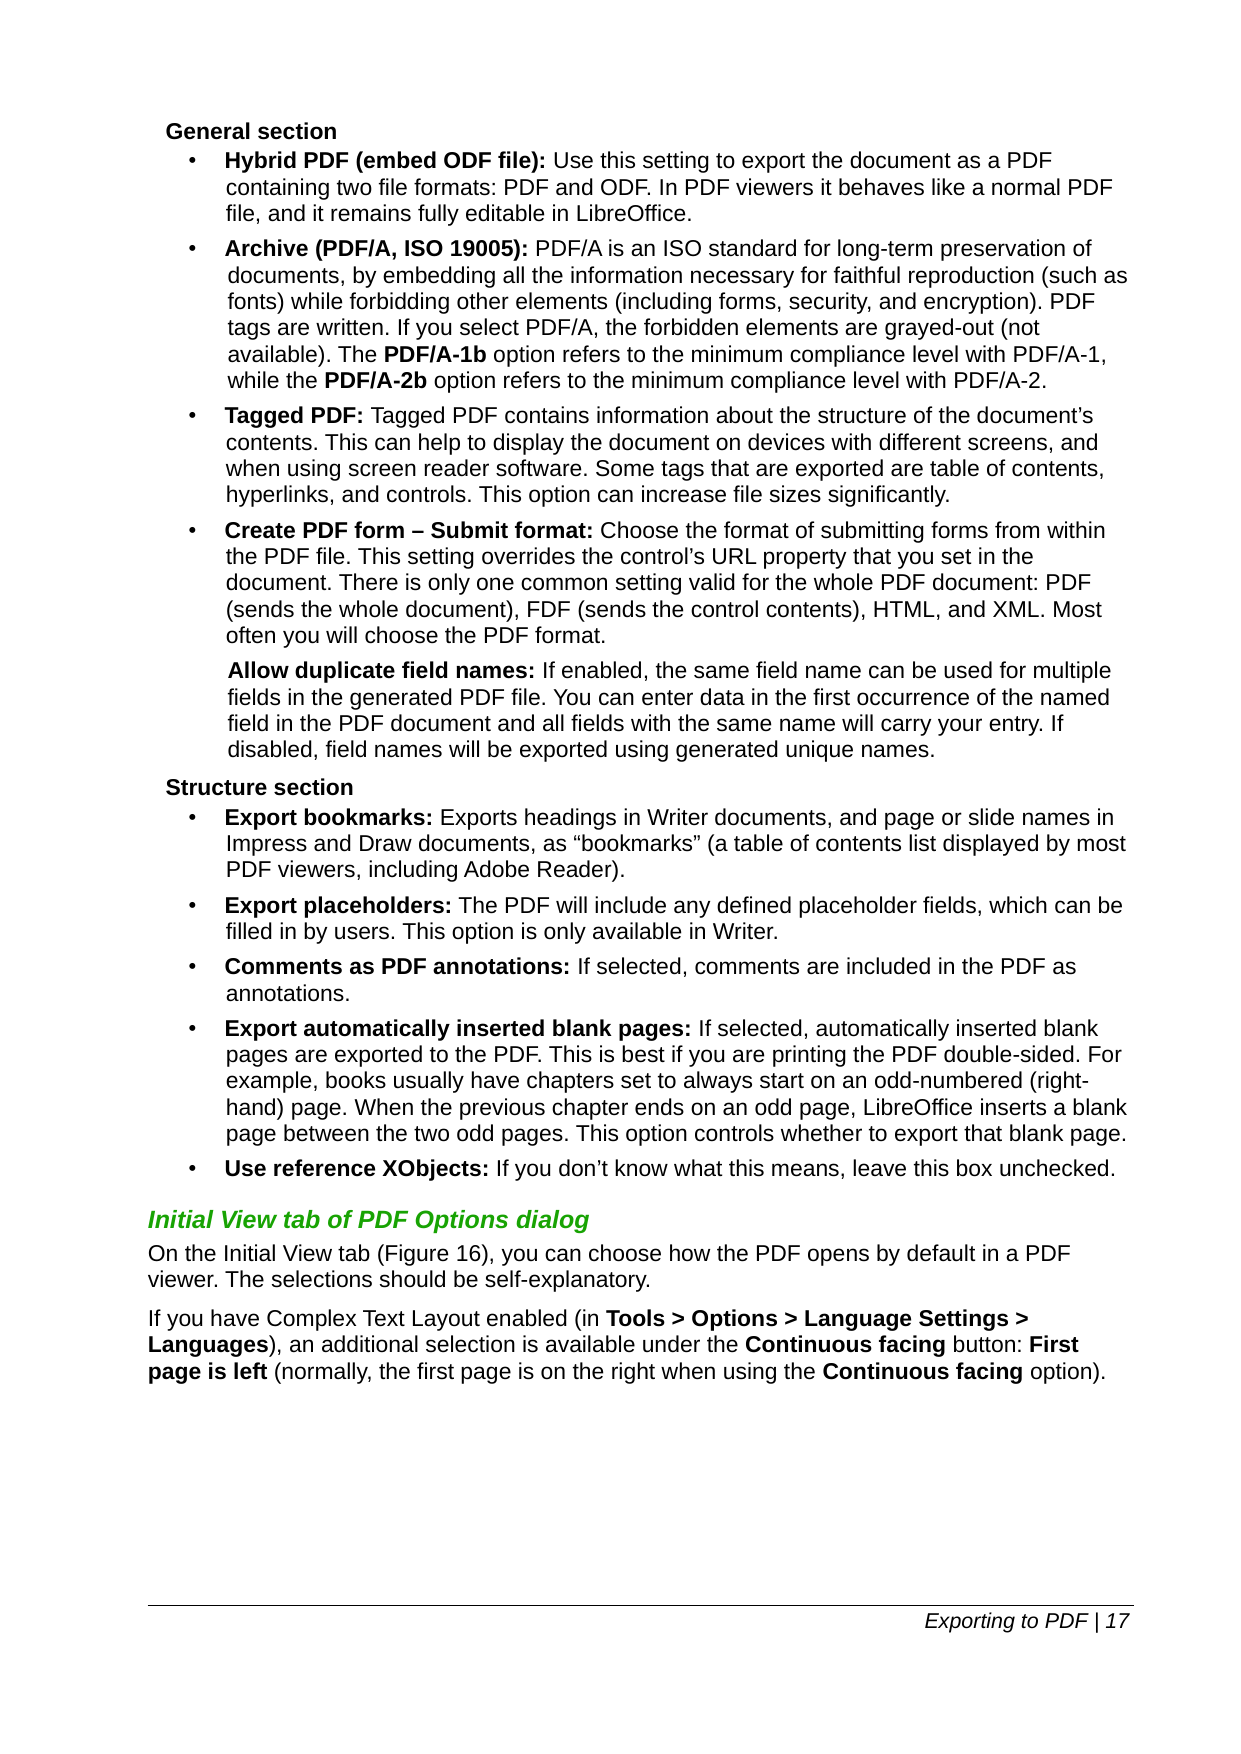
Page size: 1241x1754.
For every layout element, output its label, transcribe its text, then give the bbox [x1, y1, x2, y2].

text If you have Complex Text Layout enabled (in Tools > Options > Language Settings > Languages), an additional selection is available under the Continuous facing button: First page is left (normally, the first page is on the right when using the Continuous facing option). [148, 1305, 1134, 1384]
text Structure section [165, 774, 1134, 801]
list Export automatically inserted blank pages: If selected, automatically inserted blank pages are exported to the PDF. This is best if you are printing the PDF double-sided. For example, books usually have chapters set to always start on an odd-numbered (right-hand) page. When the previous chapter ends on an odd page, LibreOffice inserts a blank page between the two odd pages. This option controls whether to export that blank page. [185, 1012, 1134, 1146]
list Use reference XObjects: If you don’t know what this means, leave this box unchecked. [185, 1152, 1134, 1184]
list Create PDF form – Submit format: Choose the format of submitting forms from within the PDF file. This setting overrides the control’s URL property that you set in the document. There is only one common setting valid for the whole PDF document: PDF (sends the whole document), FDF (sends the control contents), HTML, and XML. Most often you will choose the PDF format. [185, 514, 1134, 648]
list Tagged PDF: Tagged PDF contains information about the structure of the document’s contents. This can help to display the document on devices with different screens, and when using screen reader software. Some tags that are exported are table of contents, hyperlinks, and controls. This option can increase file sizes significantly. [185, 399, 1134, 508]
list Export bookmarks: Exports headings in Writer documents, and page or slide names in Impress and Draw documents, as “bookmarks” (a table of contents list displayed by most PDF viewers, including Adobe Reader). [185, 801, 1134, 883]
list Hybrid PDF (embed ODF file): Use this setting to export the document as a PDF containing two file formats: PDF and ODF. In PDF viewers it behaves like a normal PDF file, and it remains fully editable in LibreOffice. [185, 144, 1134, 226]
text On the Initial View tab (Figure 16), you can choose how the PDF opens by default in a PDF viewer. The selections should be self-explanatory. [148, 1240, 1134, 1293]
subtitle Initial View tab of PDF Options dialog [148, 1205, 1134, 1234]
list Export placeholders: The PDF will include any defined placeholder fields, which can be filled in by users. This option is only available in Writer. [185, 889, 1134, 944]
list Comments as PDF annotations: If selected, comments are included in the PDF as annotations. [185, 950, 1134, 1006]
list Allow duplicate field names: If enabled, the same field name can be used for multiple fields in the generated PDF file. You can enter data in the first occurrence of the named field in the PDF document and all fields with the same name will carry your entry. If disabled, field names will be exported using generated unique names. [185, 654, 1134, 766]
text General section [165, 118, 1134, 144]
list Archive (PDF/A, ISO 19005): PDF/A is an ISO standard for long-term preservation of documents, by embedding all the information necessary for faithful reproduction (such as fonts) while forbidding other elements (including forms, security, and encryption). PDF tags are written. If you select PDF/A, the forbidden elements are grayed-out (not available). The PDF/A-1b option refers to the minimum compliance level with PDF/A-1, while the PDF/A-2b option refers to the minimum compliance level with PDF/A-2. [185, 232, 1134, 393]
